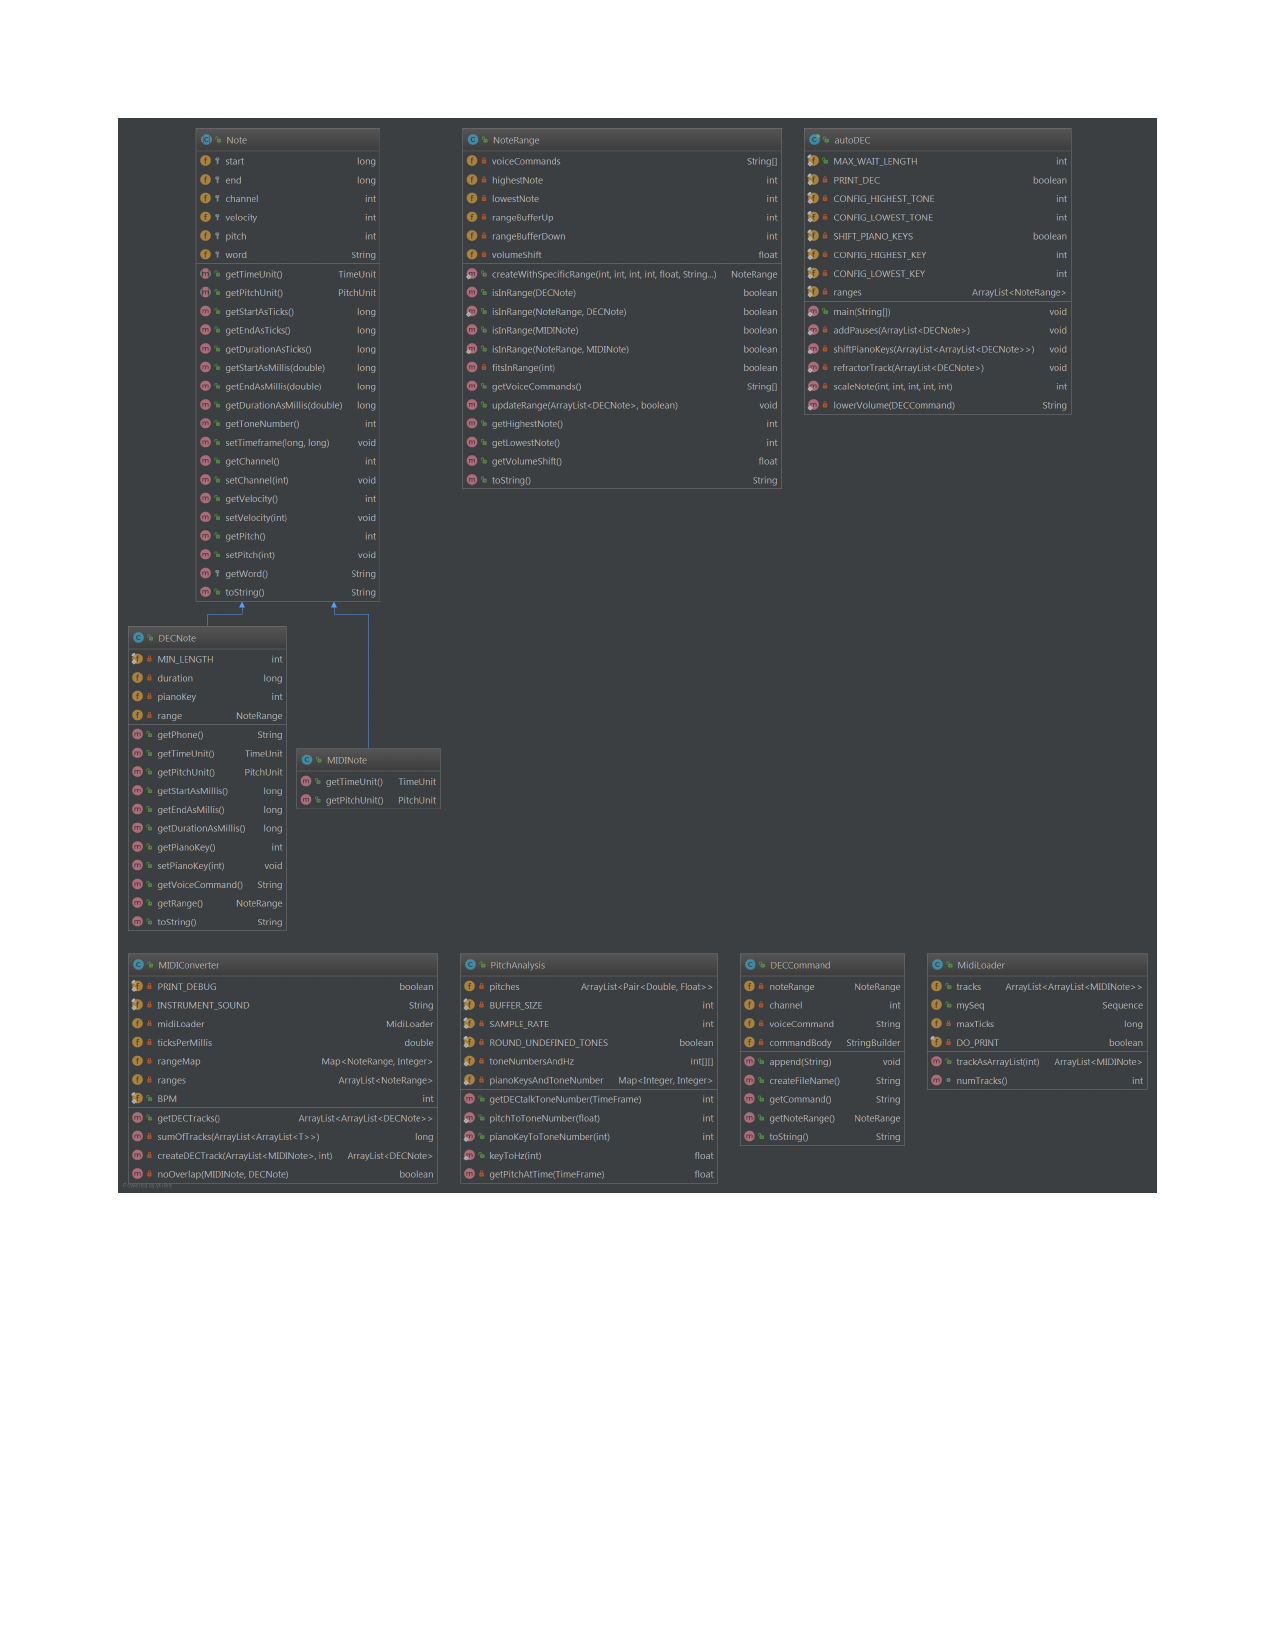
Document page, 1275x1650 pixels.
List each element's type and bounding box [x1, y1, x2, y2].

picture [118, 118, 1157, 1193]
